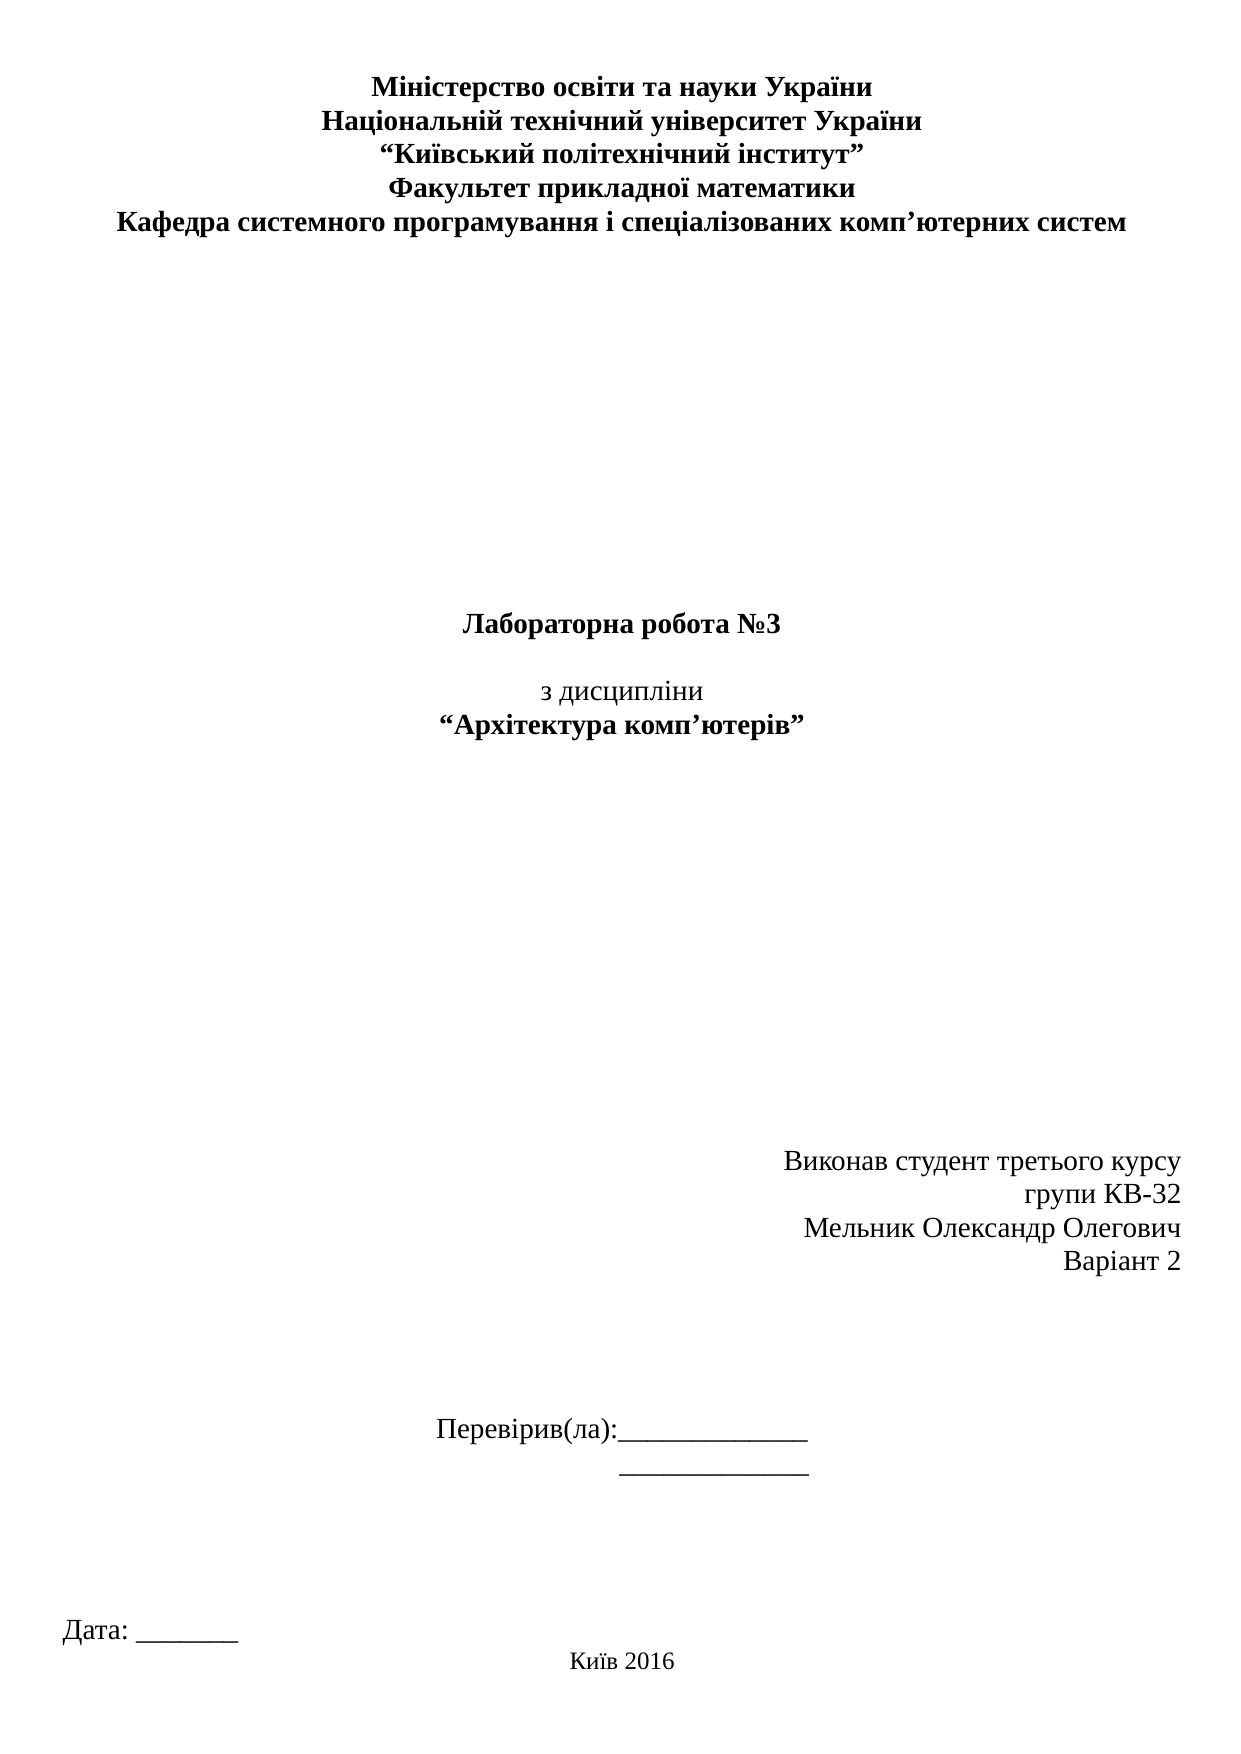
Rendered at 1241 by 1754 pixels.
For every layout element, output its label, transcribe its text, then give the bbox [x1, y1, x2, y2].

text _____________ [62, 1445, 1181, 1478]
text Мельник Олександр Олегович [62, 1210, 1181, 1243]
text Київ 2016 [62, 1646, 1181, 1675]
text Дата: _______ [62, 1612, 1181, 1646]
text Лабораторна робота №3 [62, 606, 1181, 640]
text “Архітектура комп’ютерів” [62, 707, 1181, 740]
text Кафедра системного програмування і спеціалізованих комп’ютерних систем [62, 204, 1181, 237]
text Перевірив(ла):_____________ [62, 1411, 1181, 1445]
text Факультет прикладної математики [62, 170, 1181, 204]
text Варіант 2 [62, 1243, 1181, 1277]
text групи КВ-32 [62, 1176, 1181, 1210]
text Міністерство освіти та науки України [62, 69, 1181, 103]
text з дисципліни [62, 673, 1181, 707]
text Національній технічний університет України [62, 103, 1181, 137]
text Виконав студент третього курсу [62, 1143, 1181, 1176]
text “Київський політехнічний інститут” [62, 137, 1181, 170]
